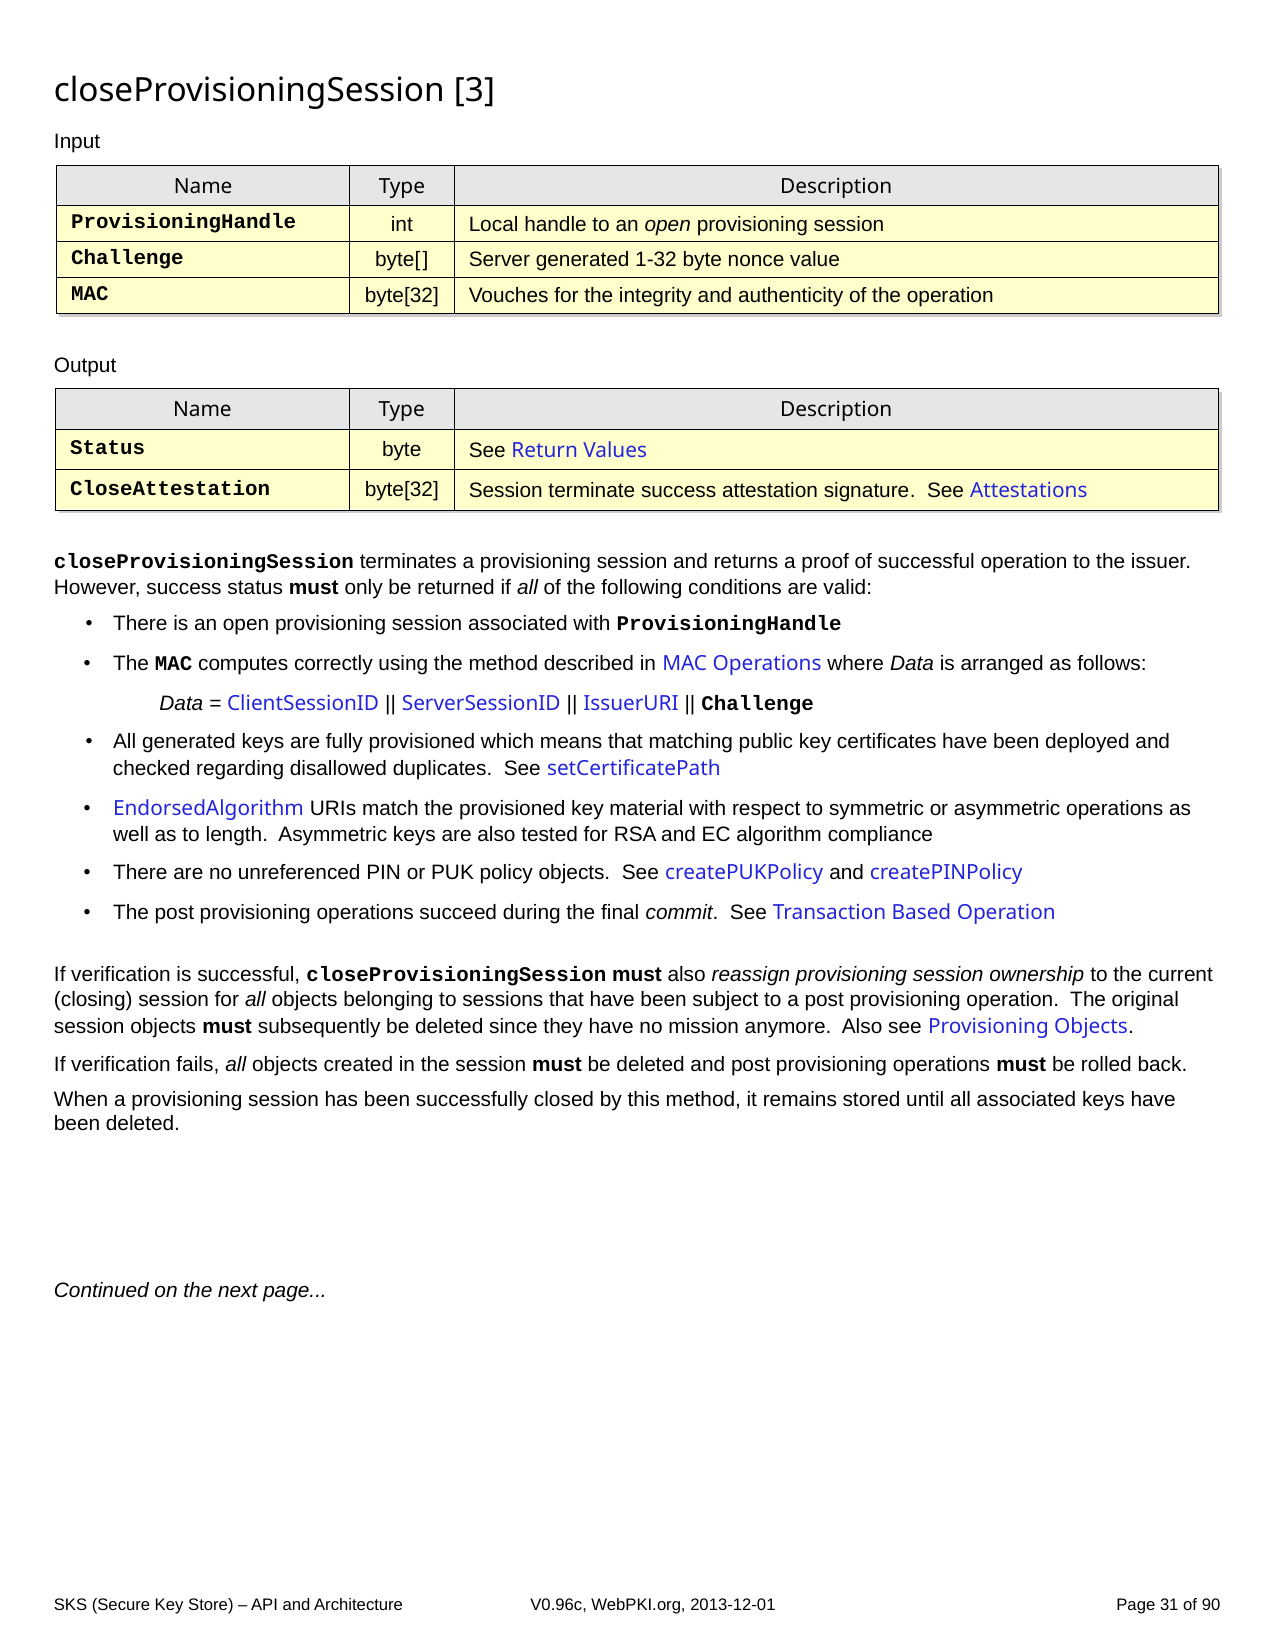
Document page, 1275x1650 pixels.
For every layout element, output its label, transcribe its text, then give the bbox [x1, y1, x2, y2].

table_header Description [455, 389, 1218, 429]
text Continued on the next page... [54, 1278, 1221, 1302]
table_header Type [350, 166, 454, 205]
text Input [54, 129, 1221, 153]
table_header Name [57, 166, 349, 205]
text If verification is successful, closeProvisioningSession must also reassign provisioning session ownership to the current (closing) session for all objects belonging to sessions that have been subject to a post provisioning operation. The original session objects must subsequently be deleted since they have no mission anymore. Also see Provisioning Objects. [54, 961, 1221, 1040]
list Data = ClientSessionID || ServerSessionID || IssuerURI || Challenge [83, 688, 1221, 717]
table_cell CloseAttestation [56, 470, 349, 509]
table_cell Session terminate success attestation signature. See Attestations [455, 470, 1218, 509]
text Output [54, 352, 1221, 376]
table_cell Challenge [57, 242, 349, 277]
text closeProvisioningSession terminates a provisioning session and returns a proof of successful operation to the issuer. However, success status must only be returned if all of the following conditions are valid: [54, 549, 1221, 599]
list The post provisioning operations succeed during the final commit. See Transaction Based Operation [83, 897, 1221, 926]
list EndorsedAlgorithm URIs match the provisioned key material with respect to symmetric or asymmetric operations as well as to length. Asymmetric keys are also tested for RSA and EC algorithm compliance [83, 793, 1221, 845]
list There is an open provisioning session associated with ProvisioningHandle [85, 610, 1221, 636]
table_cell byte [350, 430, 454, 469]
subtitle closeProvisioningSession [3] [54, 66, 1221, 111]
table_header Type [350, 389, 454, 429]
list The MAC computes correctly using the method described in MAC Operations where Data is arranged as follows: [83, 648, 1221, 677]
table_cell int [350, 206, 454, 241]
table_cell byte⁮[32] [350, 278, 454, 313]
list All generated keys are fully provisioned which means that matching public key certificates have been deployed and checked regarding disallowed duplicates. See setCertificatePath [85, 729, 1221, 781]
text If verification fails, all objects created in the session must be deleted and post provisioning operations must be rolled back. [54, 1051, 1221, 1075]
table_cell See Return Values [455, 430, 1218, 469]
text When a provisioning session has been successfully closed by this method, it remains stored until all associated keys have been deleted. [54, 1087, 1221, 1135]
table_cell Local handle to an open provisioning session [455, 206, 1218, 241]
table_cell byte[32] [350, 470, 454, 509]
table_cell Status [56, 430, 349, 469]
table_header Description [455, 166, 1218, 205]
table_cell Server generated 1-32 byte nonce value [455, 242, 1218, 277]
table_cell MAC [57, 278, 349, 313]
list There are no unreferenced PIN or PUK policy objects. See createPUKPolicy and createPINPolicy [83, 857, 1221, 886]
table_header Name [56, 389, 349, 429]
table_cell Vouches for the integrity and authenticity of the operation [455, 278, 1218, 313]
table_cell ProvisioningHandle [57, 206, 349, 241]
table_cell byte[ ] [350, 242, 454, 277]
